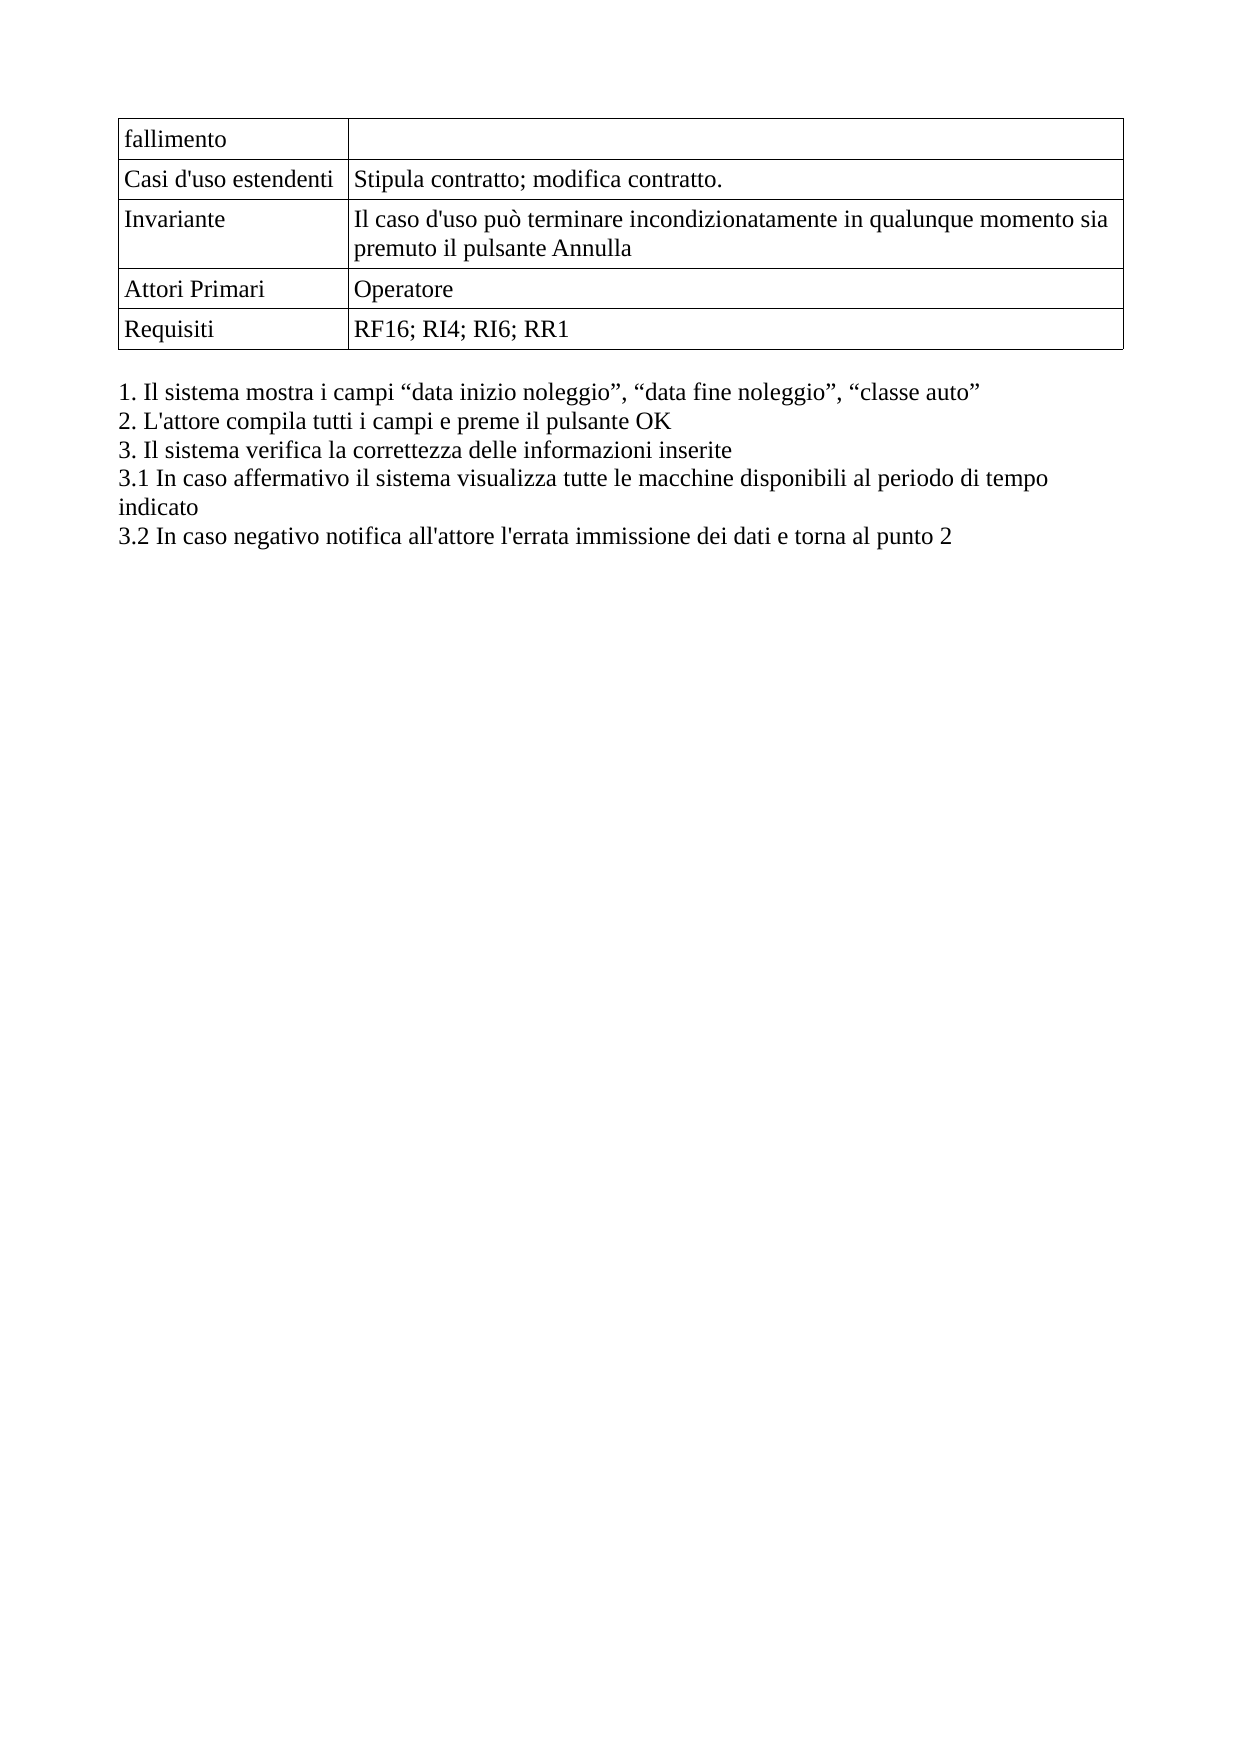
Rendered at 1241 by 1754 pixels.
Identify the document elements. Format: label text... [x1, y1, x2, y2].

table_cell Invariante [119, 200, 348, 268]
text 3. Il sistema verifica la correttezza delle informazioni inserite [118, 435, 1122, 463]
table_cell Requisiti [119, 309, 348, 348]
table_cell Operatore [349, 269, 1123, 308]
table_cell fallimento [119, 119, 348, 158]
text 3.1 In caso affermativo il sistema visualizza tutte le macchine disponibili al periodo di tempo indicato [118, 463, 1122, 521]
table_cell Casi d'uso estendenti [119, 160, 348, 199]
table_cell [349, 119, 1123, 158]
text 3.2 In caso negativo notifica all'attore l'errata immissione dei dati e torna al punto 2 [118, 521, 1122, 550]
table_cell RF16; RI4; RI6; RR1 [349, 309, 1123, 348]
table_cell Stipula contratto; modifica contratto. [349, 160, 1123, 199]
text 1. Il sistema mostra i campi “data inizio noleggio”, “data fine noleggio”, “classe auto” [118, 377, 1122, 406]
table_cell Attori Primari [119, 269, 348, 308]
table_cell Il caso d'uso può terminare incondizionatamente in qualunque momento sia premuto il pulsante Annulla [349, 200, 1123, 268]
text 2. L'attore compila tutti i campi e preme il pulsante OK [118, 406, 1122, 435]
